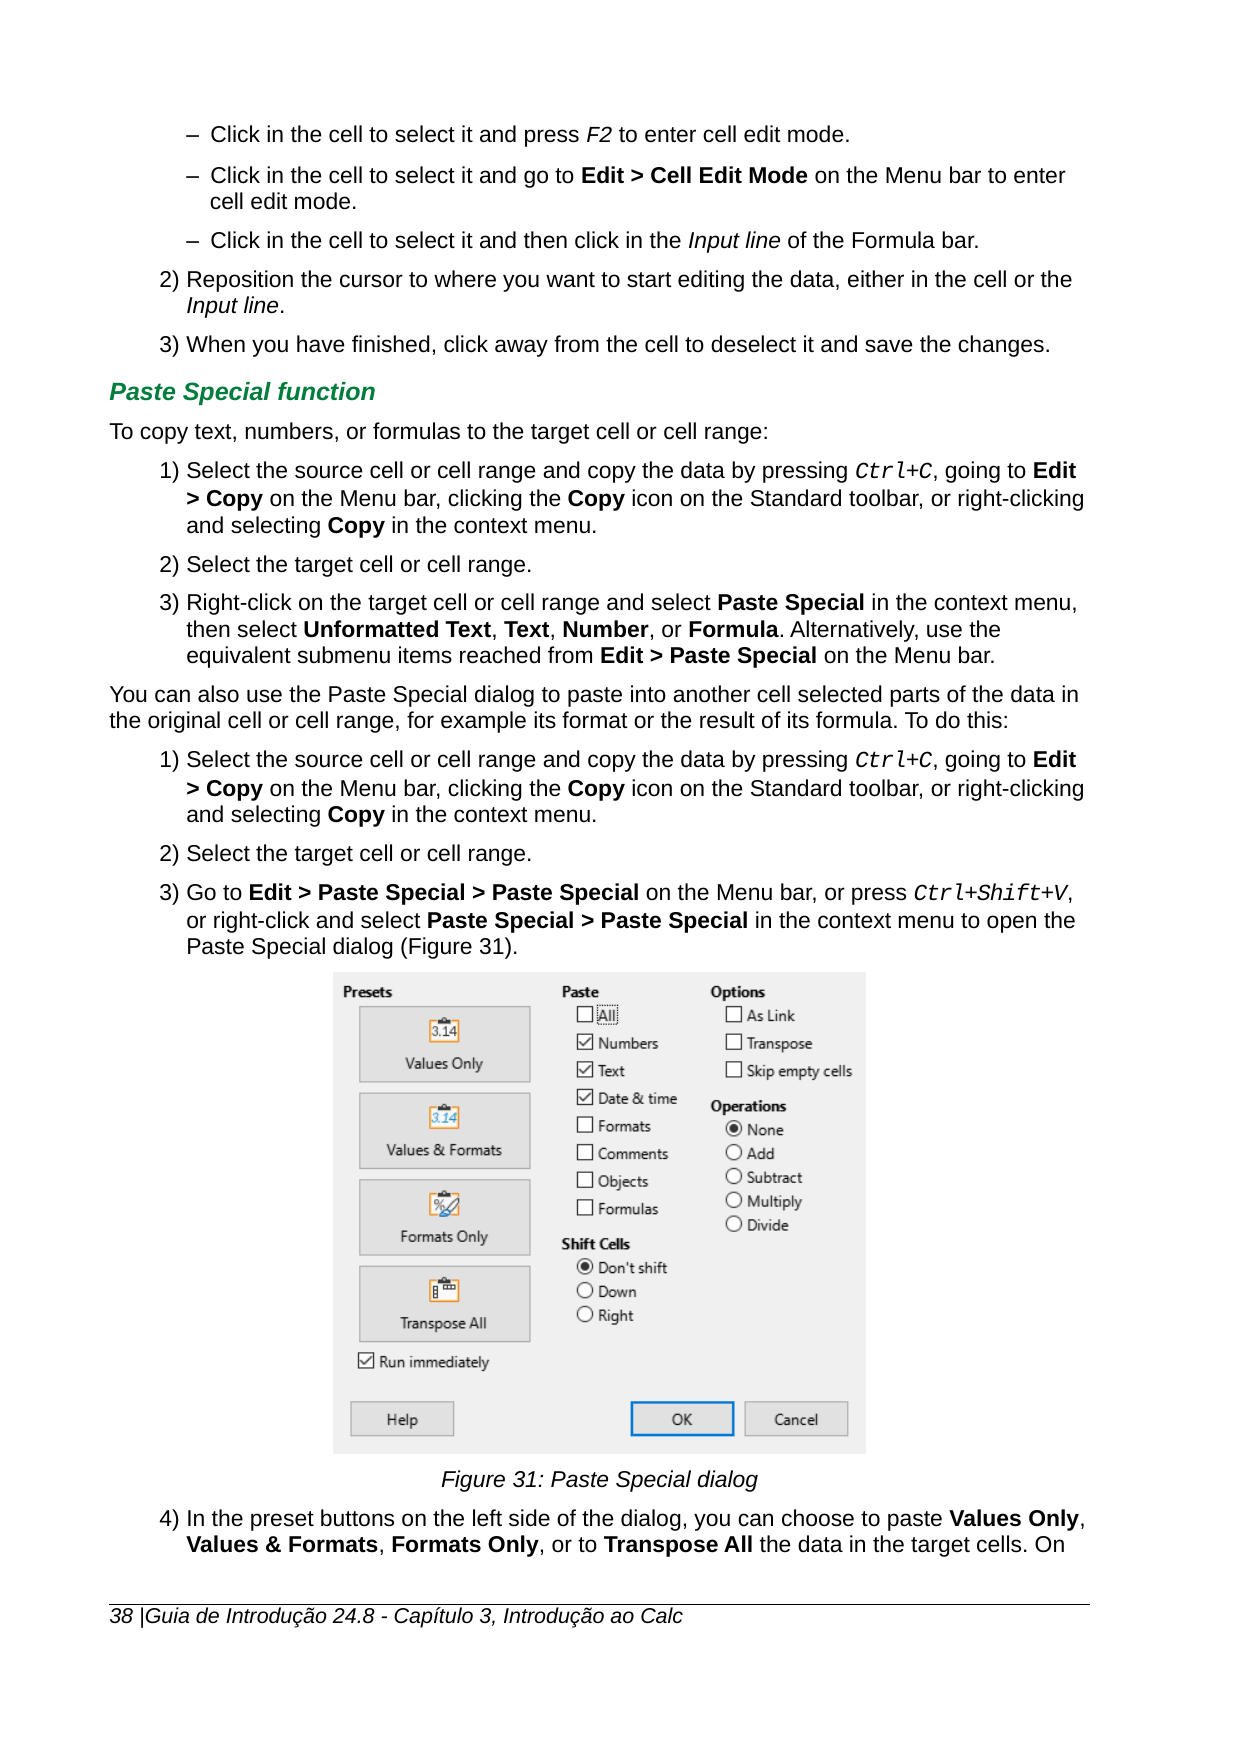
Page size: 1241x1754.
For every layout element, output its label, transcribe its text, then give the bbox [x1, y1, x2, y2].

list Right-click on the target cell or cell range and select Paste Special in the context menu, then select Unformatted Text, Text, Number, or Formula. Alternatively, use the equivalent submenu items reached from Edit > Paste Special on the Menu bar. [186, 589, 1090, 668]
list In the preset buttons on the left side of the dialog, you can choose to paste Values Only, Values & Formats, Formats Only, or to Transpose All the data in the target cells. On [186, 1504, 1090, 1557]
list You can also use the Paste Special dialog to paste into another cell selected parts of the data in the original cell or cell range, for example its format or the result of its formula. To do this: [109, 681, 1090, 734]
list Click in the cell to select it and then click in the Input line of the Formula bar. [186, 227, 1090, 253]
list To copy text, numbers, or formulas to the target cell or cell range: [109, 418, 1090, 444]
list Click in the cell to select it and press F2 to enter cell edit mode. [186, 121, 1090, 149]
text Figure 31: Paste Special dialog [333, 1466, 866, 1492]
list Reposition the cursor to where you want to start editing the data, either in the cell or the Input line. [186, 266, 1090, 319]
list Select the source cell or cell range and copy the data by pressing Ctrl+C, going to Edit > Copy on the Menu bar, clicking the Copy icon on the Standard toolbar, or right-clicking and selecting Copy in the context menu. [186, 457, 1090, 538]
list Select the target cell or cell range. [186, 551, 1090, 577]
list Go to Edit > Paste Special > Paste Special on the Menu bar, or press Ctrl+Shift+V, or right-click and select Paste Special > Paste Special in the context menu to open the Paste Special dialog (Figure 31). [186, 878, 1090, 959]
picture [333, 972, 866, 1454]
subtitle Paste Special function [109, 377, 1090, 406]
list Select the source cell or cell range and copy the data by pressing Ctrl+C, going to Edit > Copy on the Menu bar, clicking the Copy icon on the Standard toolbar, or right-clicking and selecting Copy in the context menu. [186, 746, 1090, 827]
list Select the target cell or cell range. [186, 840, 1090, 866]
list Click in the cell to select it and go to Edit > Cell Edit Mode on the Menu bar to enter cell edit mode. [186, 162, 1090, 214]
list When you have finished, click away from the cell to deselect it and save the changes. [186, 331, 1090, 357]
